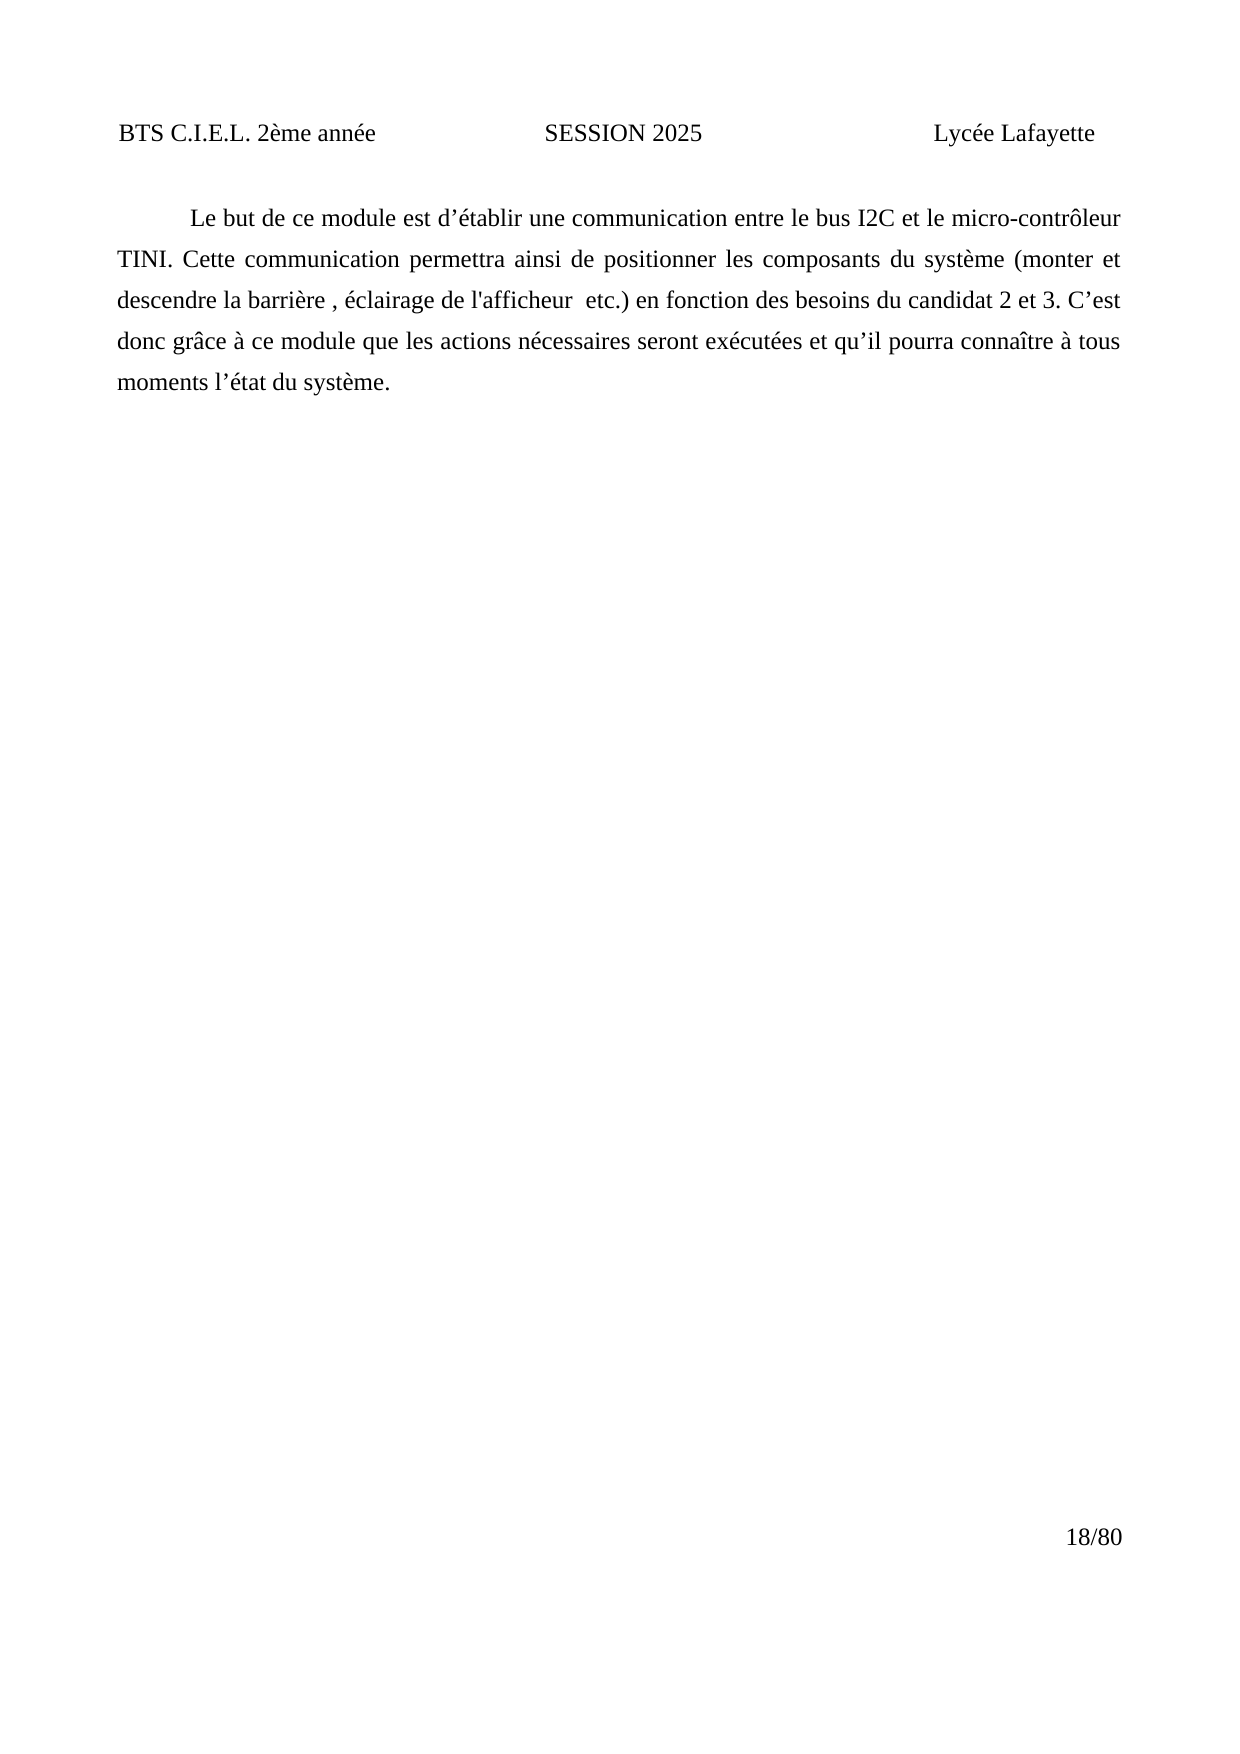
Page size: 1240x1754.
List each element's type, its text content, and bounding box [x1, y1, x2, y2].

text Le but de ce module est d’établir une communication entre le bus I2C et le micro-contrôleur TINI. Cette communication permettra ainsi de positionner les composants du système (monter et descendre la barrière , éclairage de l'afficheur etc.) en fonction des besoins du candidat 2 et 3. C’est donc grâce à ce module que les actions nécessaires seront exécutées et qu’il pourra connaître à tous moments l’état du système. [117, 203, 1122, 396]
